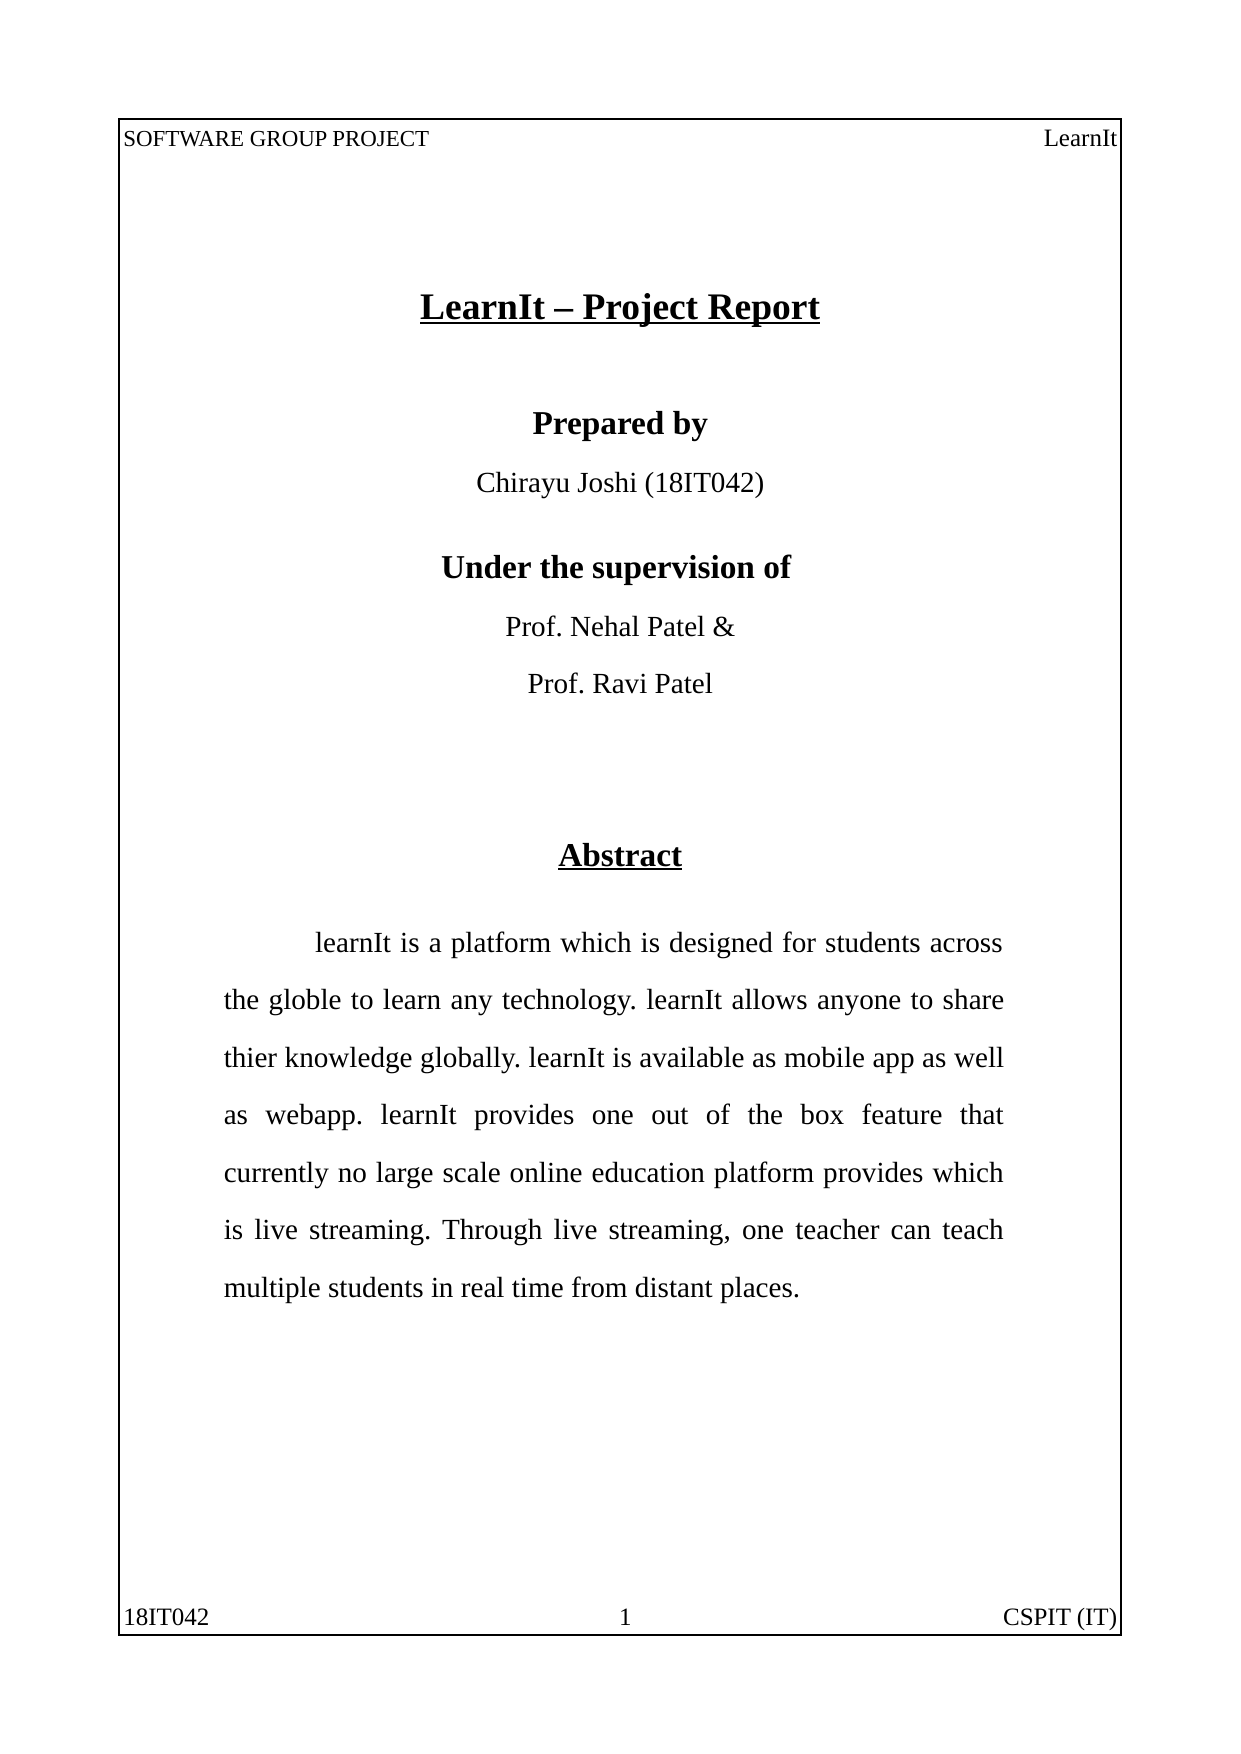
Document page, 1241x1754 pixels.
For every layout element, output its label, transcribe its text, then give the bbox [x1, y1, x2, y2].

text Chirayu Joshi (18IT042) [123, 442, 1117, 498]
text Prepared by [123, 386, 1117, 442]
text Prof. Nehal Patel & [123, 586, 1117, 642]
text learnIt is a platform which is designed for students across the globle to learn any technology. learnIt allows anyone to share thier knowledge globally. learnIt is available as mobile app as well as webapp. learnIt provides one out of the box feature that currently no large scale online education platform provides which is live streaming. Through live streaming, one teacher can teach multiple students in real time from distant places. [223, 899, 1005, 1303]
text LearnIt – Project Report [123, 270, 1117, 328]
text Under the supervision of [123, 526, 1117, 586]
text Abstract [123, 815, 1117, 873]
text Prof. Ravi Patel [123, 642, 1117, 700]
